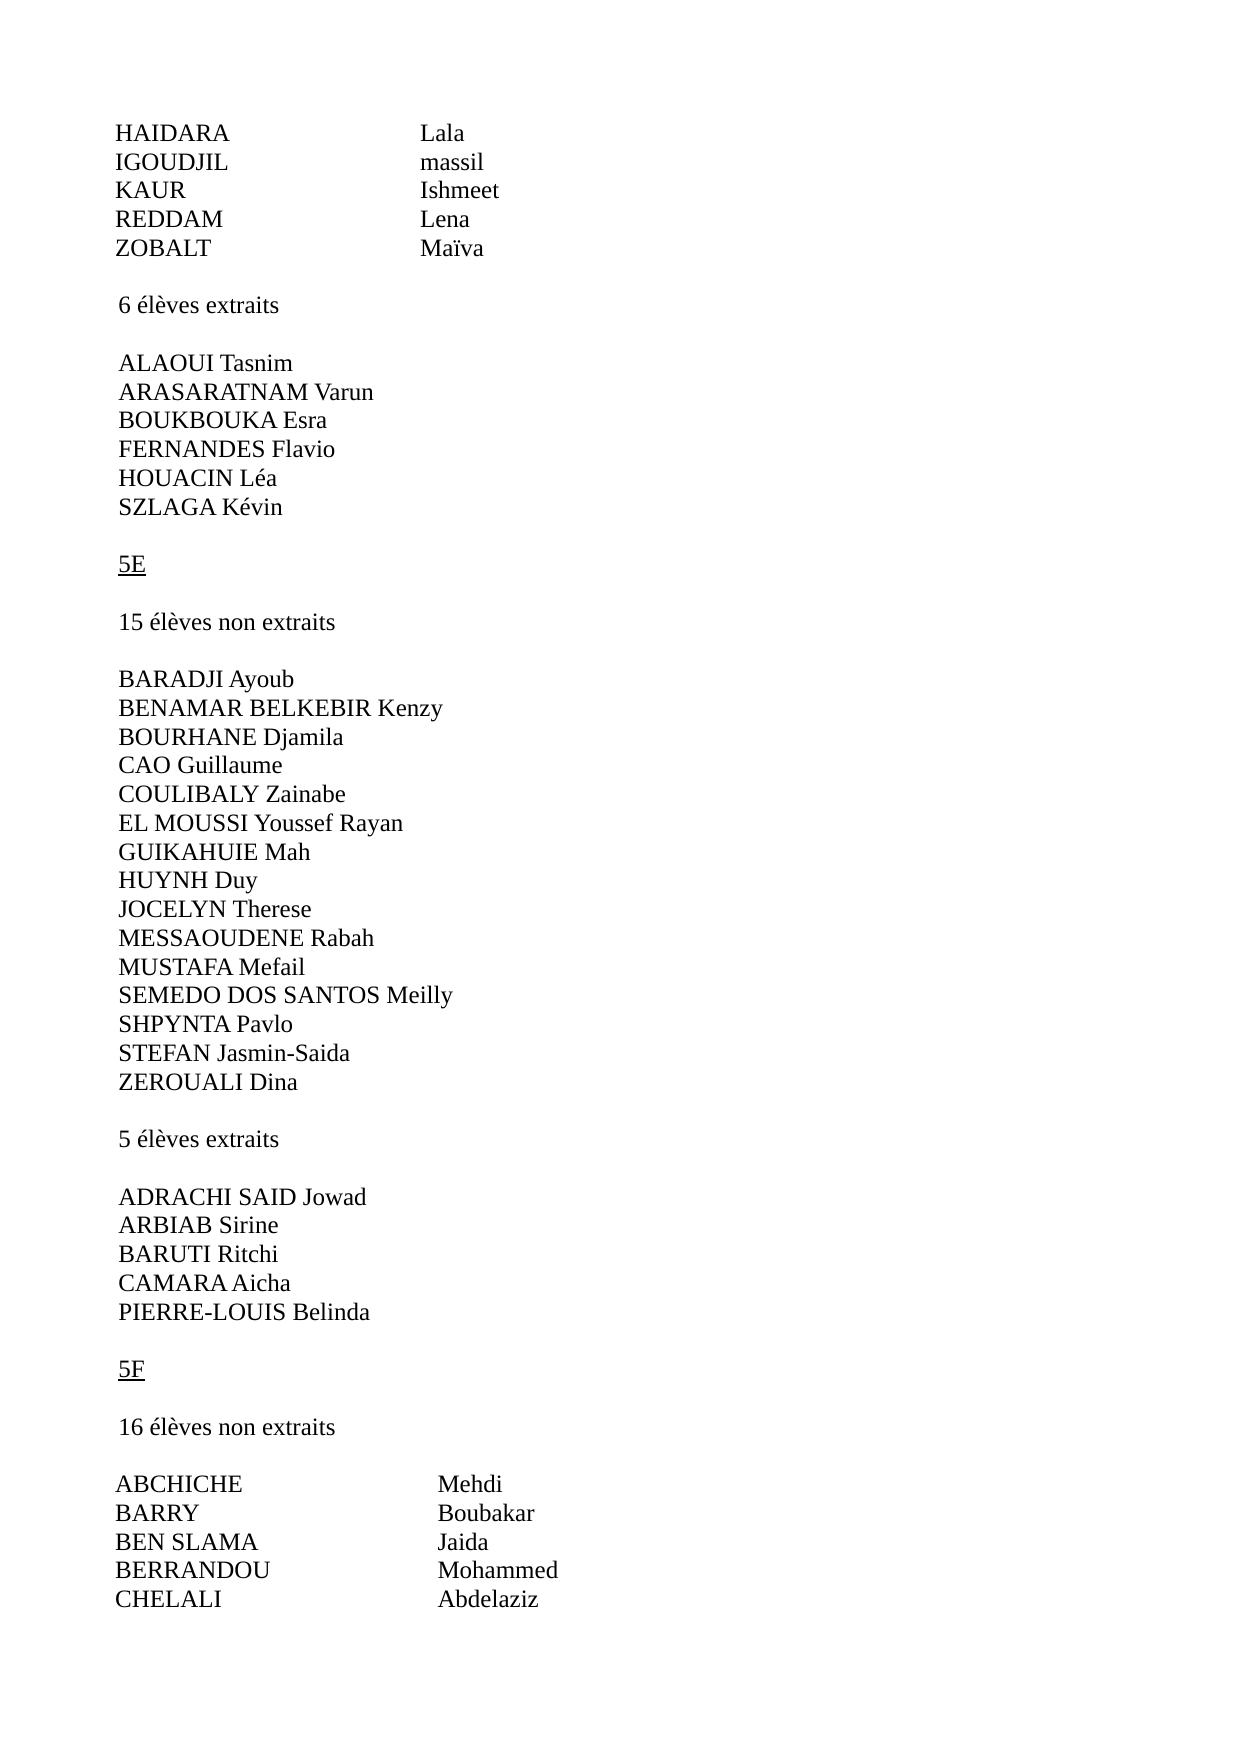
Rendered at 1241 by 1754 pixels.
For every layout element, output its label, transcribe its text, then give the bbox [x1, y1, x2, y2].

table_cell BEN SLAMA [112, 1527, 434, 1556]
text ARASARATNAM Varun [118, 377, 1122, 406]
table_cell Lena [417, 204, 606, 233]
table_cell HAIDARA [112, 118, 417, 147]
text 5 élèves extraits [118, 1124, 1122, 1153]
text 16 élèves non extraits [118, 1412, 1122, 1441]
text FERNANDES Flavio [118, 434, 1122, 463]
table_cell Maïva [417, 233, 606, 262]
table_cell KAUR [112, 176, 417, 204]
table_cell Abdelaziz [434, 1584, 641, 1613]
text BOUKBOUKA Esra [118, 406, 1122, 434]
text JOCELYN Therese [118, 894, 1122, 923]
text STEFAN Jasmin-Saida [118, 1038, 1122, 1067]
table_cell massil [417, 147, 606, 176]
text 6 élèves extraits [118, 291, 1122, 319]
text COULIBALY Zainabe [118, 779, 1122, 808]
table_cell Lala [417, 118, 606, 147]
table_cell Ishmeet [417, 176, 606, 204]
table_cell Boubakar [434, 1498, 641, 1527]
text PIERRE-LOUIS Belinda [118, 1297, 1122, 1326]
text ZEROUALI Dina [118, 1067, 1122, 1096]
text BENAMAR BELKEBIR Kenzy [118, 693, 1122, 722]
text BARADJI Ayoub [118, 664, 1122, 693]
table_header ABCHICHE [112, 1469, 434, 1498]
text 15 élèves non extraits [118, 607, 1122, 636]
table_cell REDDAM [112, 204, 417, 233]
table_cell ZOBALT [112, 233, 417, 262]
table_cell BERRANDOU [112, 1556, 434, 1584]
text 5F [118, 1354, 1122, 1383]
table_cell CHELALI [112, 1584, 434, 1613]
text BOURHANE Djamila [118, 722, 1122, 751]
table_cell BARRY [112, 1498, 434, 1527]
text CAO Guillaume [118, 751, 1122, 779]
text SHPYNTA Pavlo [118, 1009, 1122, 1038]
text CAMARA Aicha [118, 1268, 1122, 1297]
text MUSTAFA Mefail [118, 952, 1122, 981]
text SEMEDO DOS SANTOS Meilly [118, 981, 1122, 1009]
table_cell Mohammed [434, 1556, 641, 1584]
table_cell IGOUDJIL [112, 147, 417, 176]
text ARBIAB Sirine [118, 1211, 1122, 1239]
text HUYNH Duy [118, 866, 1122, 894]
text EL MOUSSI Youssef Rayan [118, 808, 1122, 837]
text ALAOUI Tasnim [118, 348, 1122, 377]
table_cell Jaida [434, 1527, 641, 1556]
text ADRACHI SAID Jowad [118, 1182, 1122, 1211]
text SZLAGA Kévin [118, 492, 1122, 521]
table_header Mehdi [434, 1469, 641, 1498]
text HOUACIN Léa [118, 463, 1122, 492]
text 5E [118, 549, 1122, 578]
text GUIKAHUIE Mah [118, 837, 1122, 866]
text BARUTI Ritchi [118, 1239, 1122, 1268]
text MESSAOUDENE Rabah [118, 923, 1122, 952]
